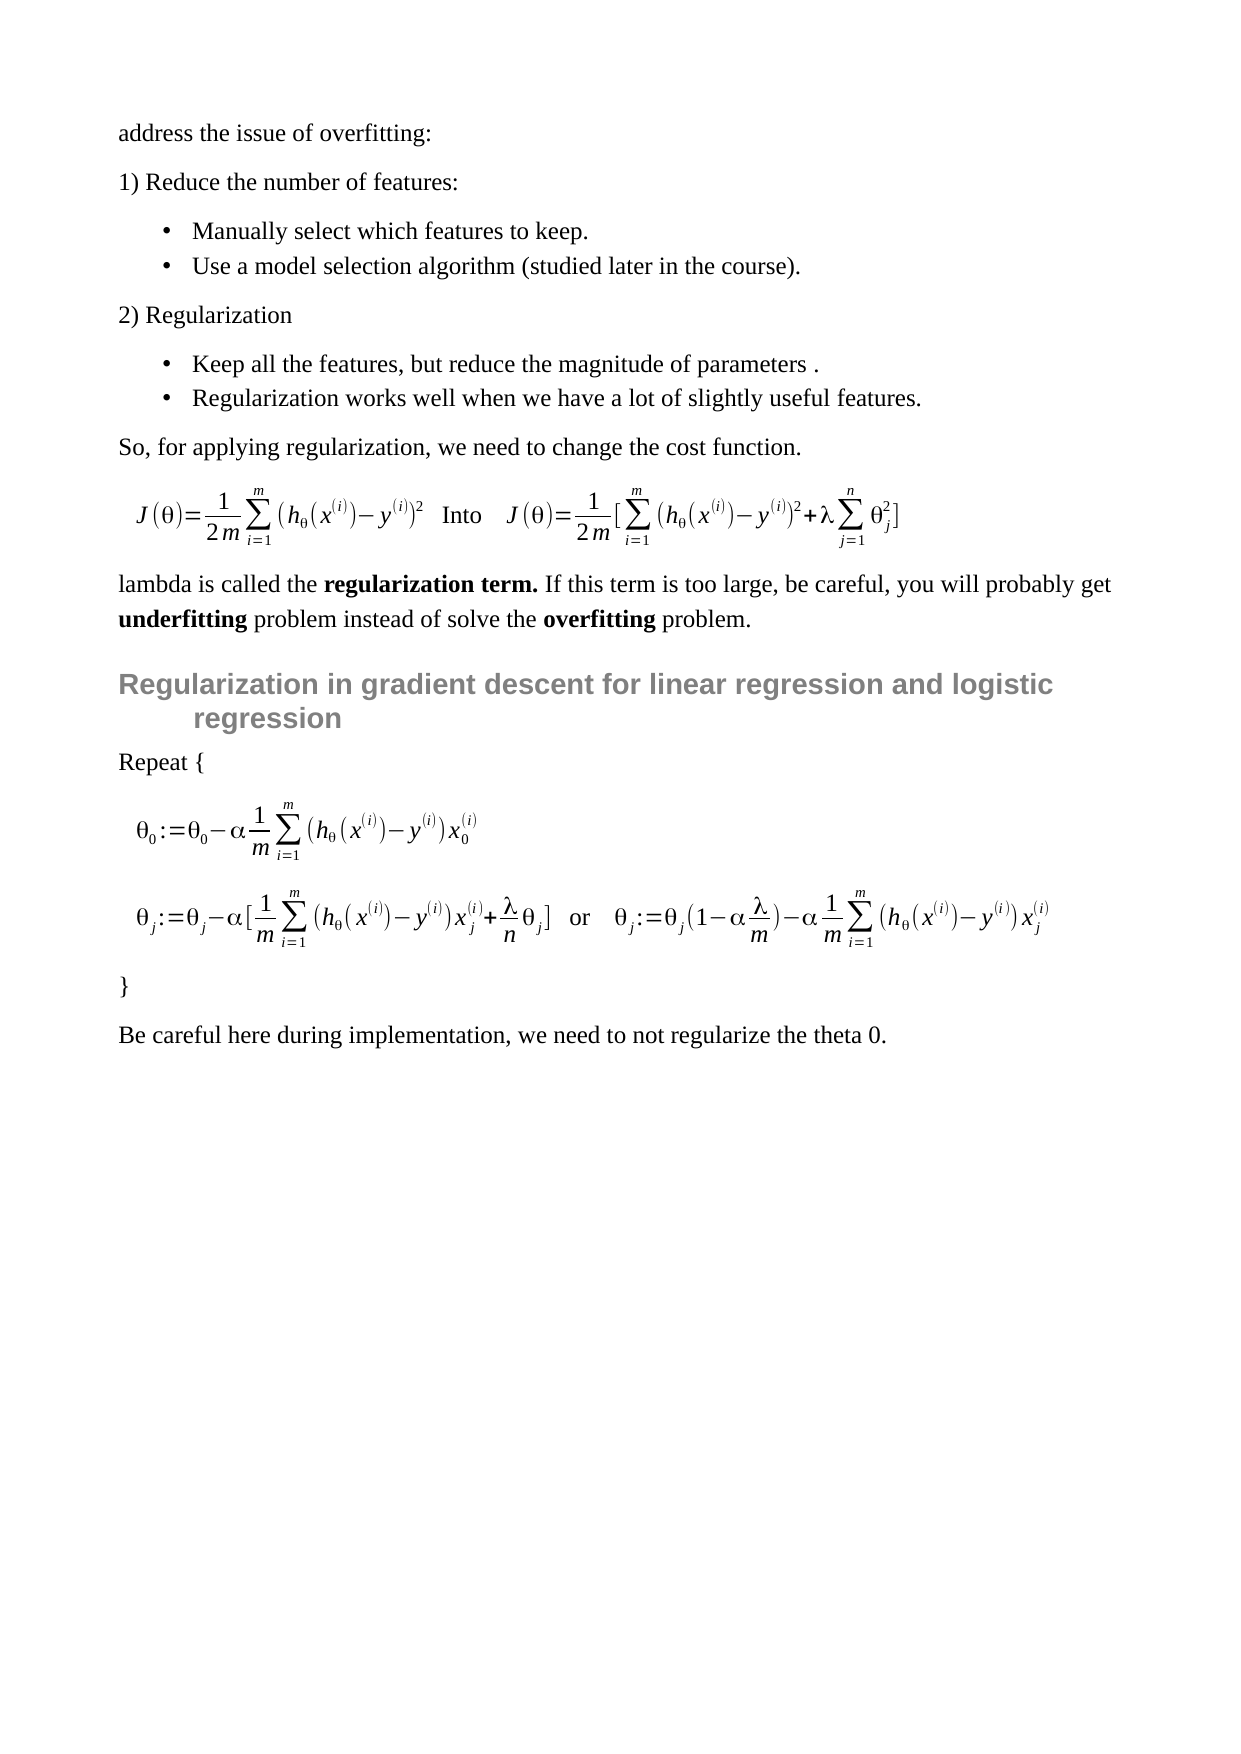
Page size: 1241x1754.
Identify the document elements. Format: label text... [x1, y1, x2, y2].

list Manually select which features to keep. [162, 216, 1122, 245]
text } [118, 971, 1122, 1000]
text Into [118, 481, 1122, 549]
list Keep all the features, but reduce the magnitude of parameters . [162, 349, 1122, 378]
subtitle Regularization in gradient descent for linear regression and logistic regression [118, 667, 1122, 734]
text 1) Reduce the number of features: [118, 167, 1122, 196]
text address the issue of overfitting: [118, 118, 1122, 147]
text lambda is called the regularization term. If this term is too large, be careful, you will probably get underfitting problem instead of solve the overfitting problem. [118, 569, 1122, 632]
list Use a model selection algorithm (studied later in the course). [162, 251, 1122, 279]
text 2) Regularization [118, 300, 1122, 328]
list Regularization works well when we have a lot of slightly useful features. [162, 383, 1122, 412]
text or [118, 884, 1122, 951]
text So, for applying regularization, we need to change the cost function. [118, 432, 1122, 461]
text Be careful here during implementation, we need to not regularize the theta 0. [118, 1020, 1122, 1049]
text Repeat { [118, 747, 1122, 776]
